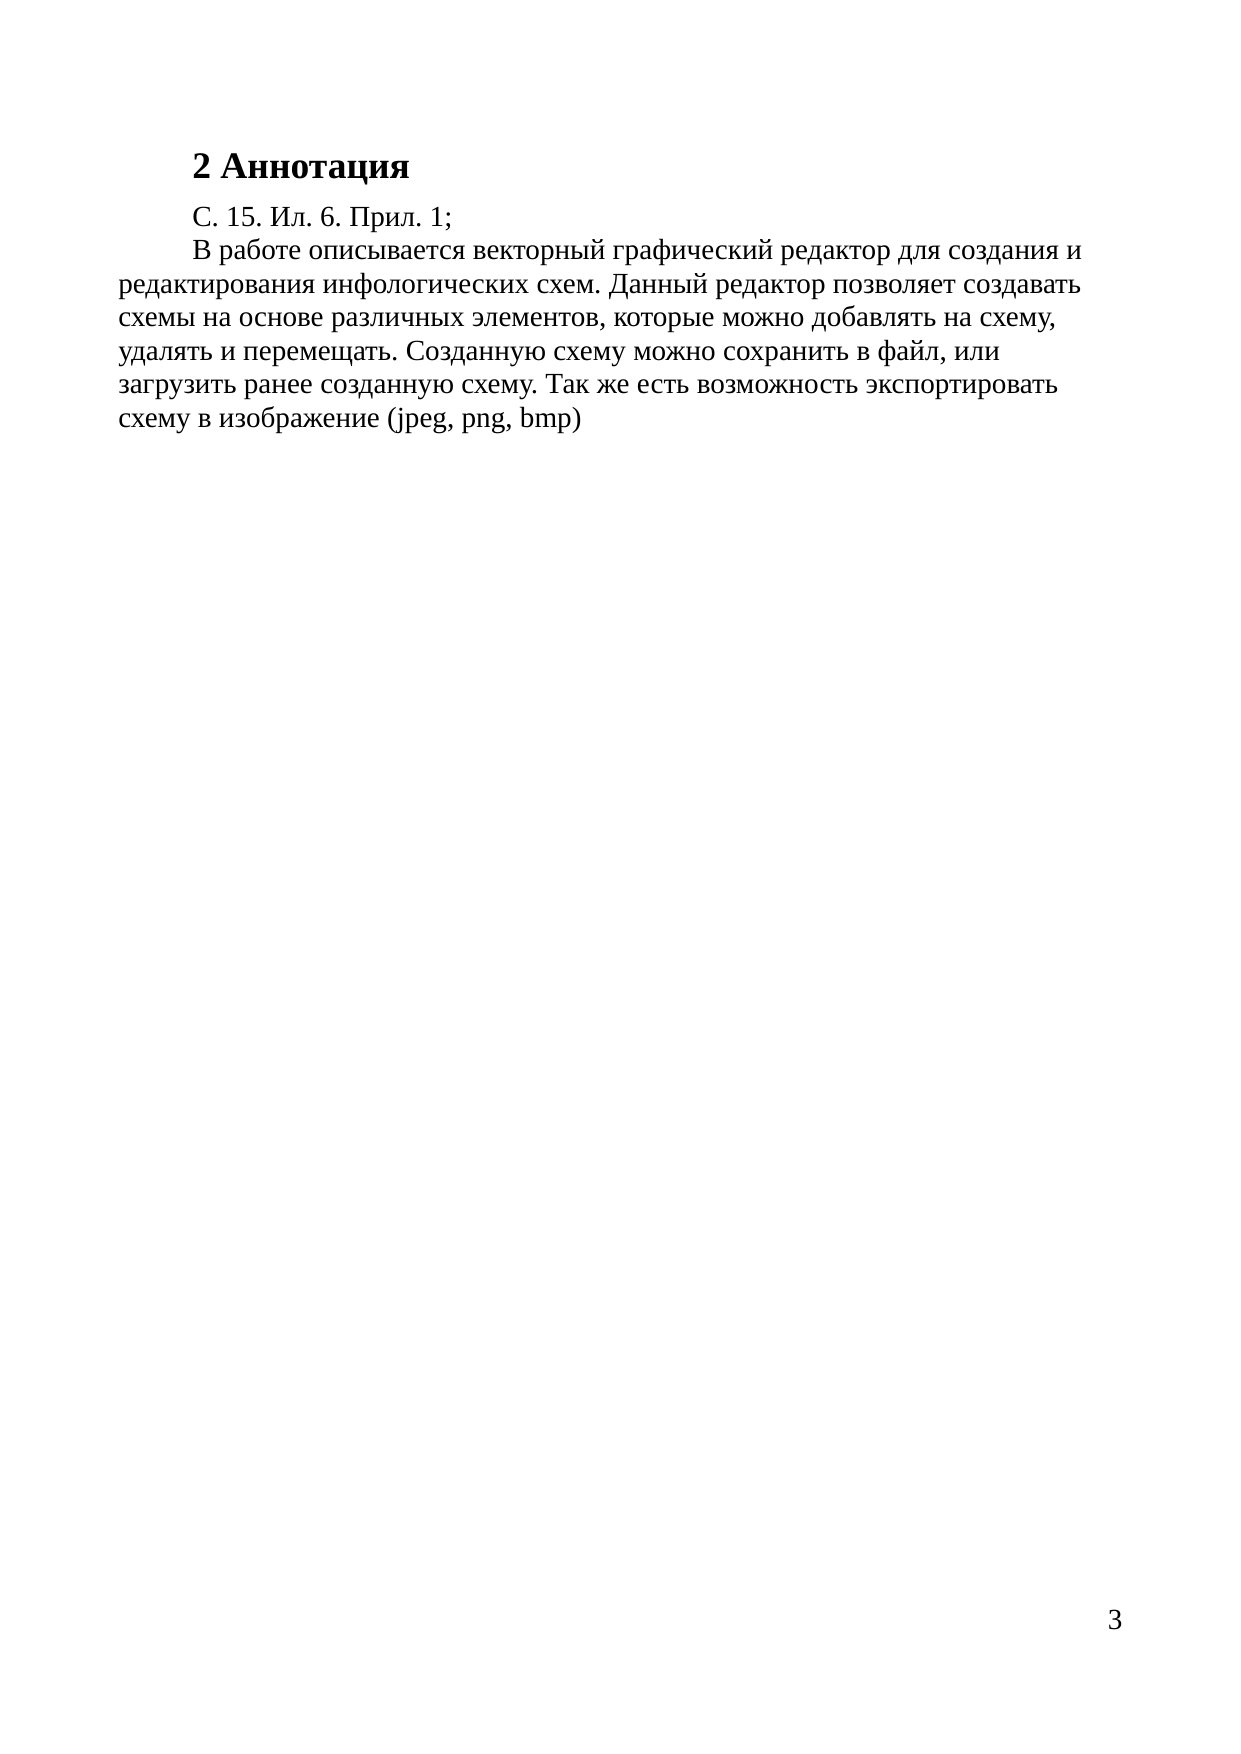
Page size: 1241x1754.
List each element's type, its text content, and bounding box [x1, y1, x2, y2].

text С. 15. Ил. 6. Прил. 1; В работе описывается векторный графический редактор для создания и редактирования инфологических схем. Данный редактор позволяет создавать схемы на основе различных элементов, которые можно добавлять на схему, удалять и перемещать. Созданную схему можно сохранить в файл, или загрузить ранее созданную схему. Так же есть возможность экспортировать схему в изображение (jpeg, png, bmp) [118, 199, 1122, 433]
subtitle 2 Аннотация [118, 143, 1122, 186]
